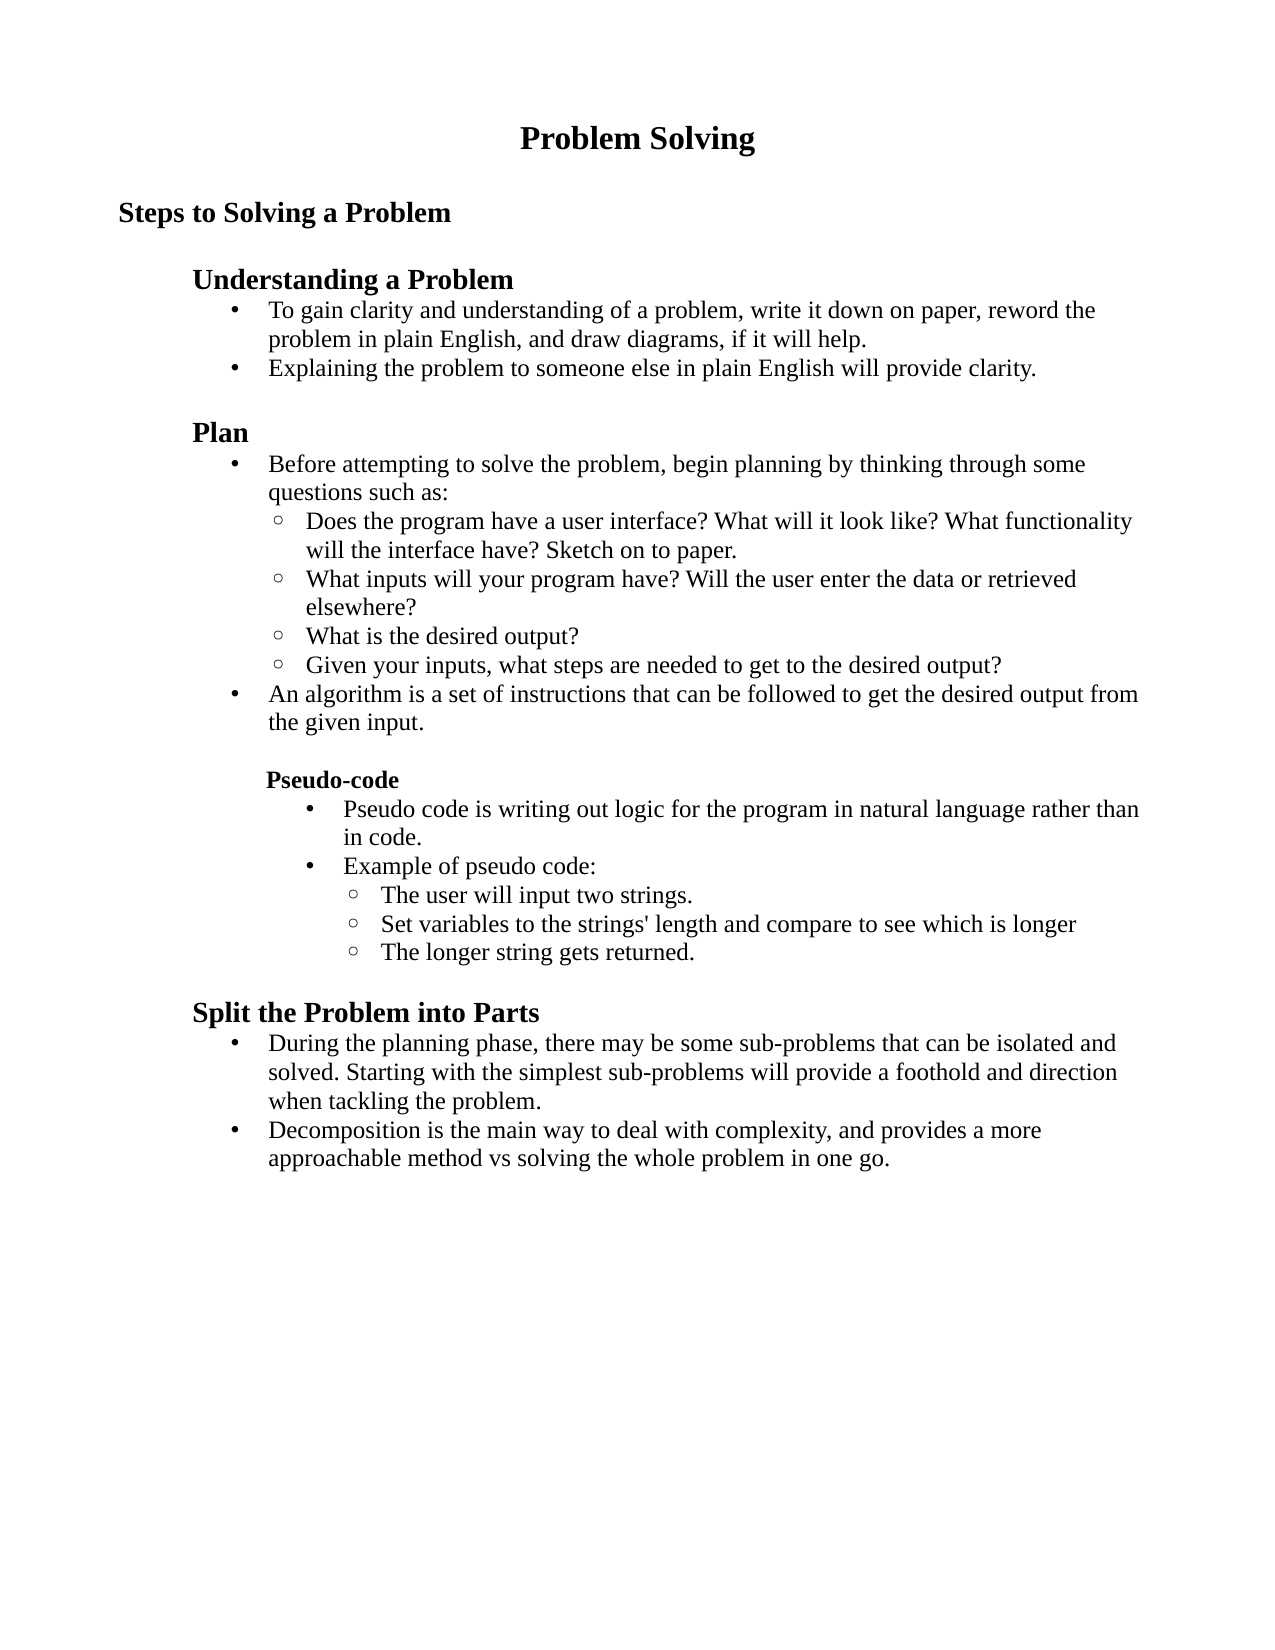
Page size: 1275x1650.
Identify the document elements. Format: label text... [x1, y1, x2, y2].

list Before attempting to solve the problem, begin planning by thinking through some questions such as: [231, 449, 1157, 506]
text Split the Problem into Parts [118, 995, 1157, 1028]
text Pseudo-code [118, 765, 1157, 794]
list Set variables to the strings' length and compare to see which is longer [343, 909, 1157, 937]
text Steps to Solving a Problem [118, 195, 1157, 228]
list To gain clarity and understanding of a problem, write it down on paper, reword the problem in plain English, and draw diagrams, if it will help. [231, 295, 1157, 353]
list Explaining the problem to someone else in plain English will provide clarity. [231, 353, 1157, 382]
list An algorithm is a set of instructions that can be followed to get the desired output from the given input. [231, 679, 1157, 736]
list What inputs will your program have? Will the user enter the data or retrieved elsewhere? [268, 564, 1157, 621]
text Understanding a Problem [118, 262, 1157, 295]
list During the planning phase, there may be some sub-problems that can be isolated and solved. Starting with the simplest sub-problems will provide a foothold and direction when tackling the problem. [231, 1028, 1157, 1115]
list Pseudo code is writing out logic for the program in natural language rather than in code. [306, 794, 1157, 851]
list Decomposition is the main way to deal with complexity, and provides a more approachable method vs solving the whole problem in one go. [231, 1115, 1157, 1172]
list Does the program have a user interface? What will it look like? What functionality will the interface have? Sketch on to paper. [268, 506, 1157, 564]
list Example of pseudo code: [306, 851, 1157, 880]
text Problem Solving [118, 118, 1157, 156]
list Given your inputs, what steps are needed to get to the desired output? [268, 650, 1157, 679]
list What is the desired output? [268, 621, 1157, 650]
list The longer string gets returned. [343, 937, 1157, 966]
text Plan [118, 415, 1157, 449]
list The user will input two strings. [343, 880, 1157, 909]
